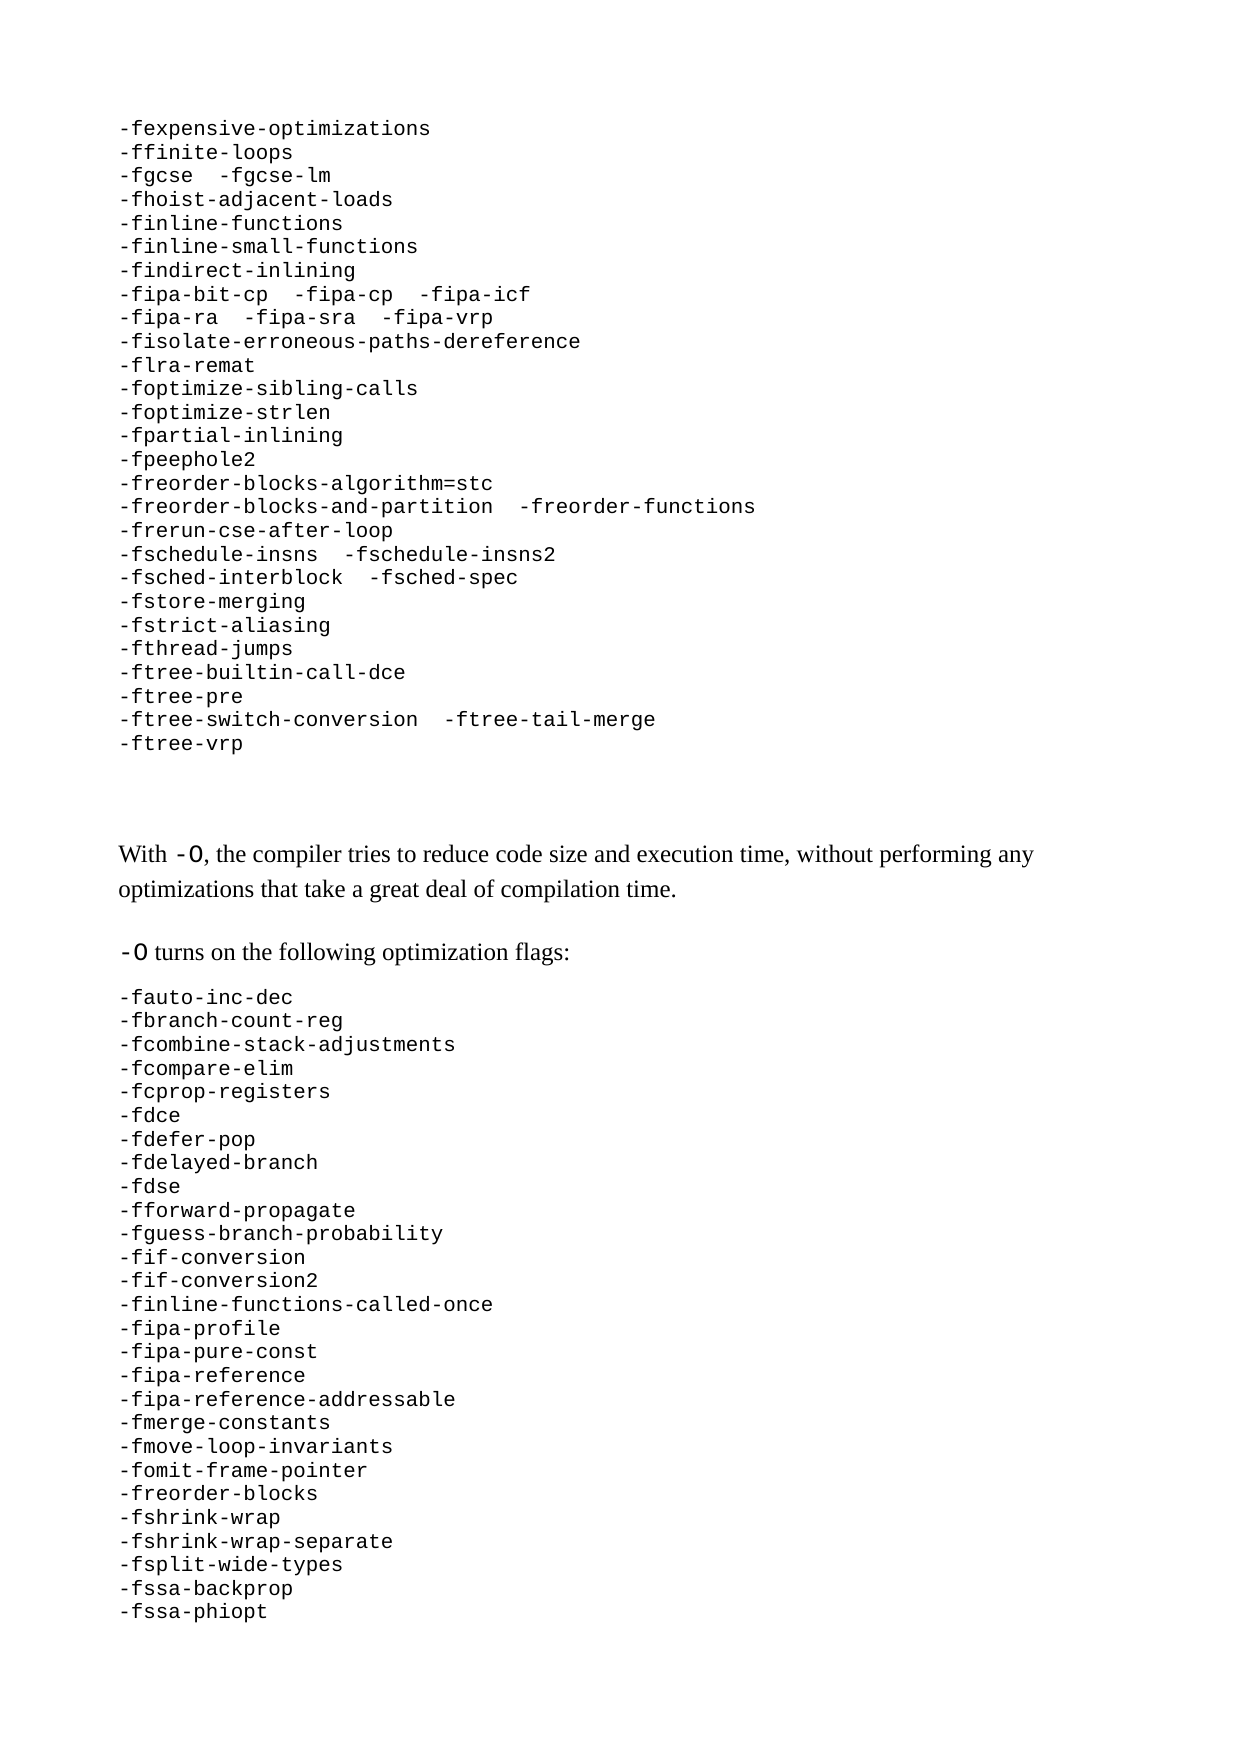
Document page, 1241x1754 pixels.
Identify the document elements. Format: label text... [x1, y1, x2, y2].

text -fpartial-inlining [118, 426, 1122, 449]
text -fdse [118, 1176, 1122, 1199]
text -fstore-merging [118, 591, 1122, 615]
text -fguess-branch-probability [118, 1223, 1122, 1247]
text -freorder-blocks-algorithm=stc [118, 473, 1122, 496]
text -ftree-builtin-call-dce [118, 662, 1122, 686]
text -fshrink-wrap [118, 1507, 1122, 1531]
text -fthread-jumps [118, 638, 1122, 662]
text -fssa-backprop [118, 1578, 1122, 1602]
text -fbranch-count-reg [118, 1010, 1122, 1034]
text -fforward-propagate [118, 1199, 1122, 1223]
text -ffinite-loops [118, 142, 1122, 165]
text -fpeephole2 [118, 449, 1122, 473]
text -findirect-inlining [118, 260, 1122, 284]
text -fhoist-adjacent-loads [118, 189, 1122, 213]
text -fif-conversion [118, 1247, 1122, 1271]
text -fipa-profile [118, 1318, 1122, 1341]
text -ftree-switch-conversion -ftree-tail-merge [118, 709, 1122, 733]
text -fisolate-erroneous-paths-dereference [118, 331, 1122, 354]
text -fexpensive-optimizations [118, 118, 1122, 142]
text -fipa-pure-const [118, 1341, 1122, 1365]
text -fdelayed-branch [118, 1152, 1122, 1176]
text -fcompare-elim [118, 1058, 1122, 1081]
text -fmerge-constants [118, 1412, 1122, 1436]
text -fif-conversion2 [118, 1271, 1122, 1294]
text -fauto-inc-dec [118, 987, 1122, 1010]
text -fipa-bit-cp -fipa-cp -fipa-icf [118, 284, 1122, 307]
text -fdce [118, 1105, 1122, 1129]
text With -O, the compiler tries to reduce code size and execution time, without performing any optimizations that take a great deal of compilation time. [118, 839, 1122, 903]
text -fgcse -fgcse-lm [118, 165, 1122, 189]
text -fipa-ra -fipa-sra -fipa-vrp [118, 307, 1122, 331]
text -fshrink-wrap-separate [118, 1531, 1122, 1554]
text -fipa-reference [118, 1365, 1122, 1389]
text -ftree-vrp [118, 733, 1122, 757]
text -O turns on the following optimization flags: [118, 937, 1122, 968]
text -fdefer-pop [118, 1129, 1122, 1152]
text -foptimize-sibling-calls [118, 378, 1122, 402]
text -fcprop-registers [118, 1081, 1122, 1105]
text -fstrict-aliasing [118, 615, 1122, 638]
text -fschedule-insns -fschedule-insns2 [118, 544, 1122, 567]
text -fomit-frame-pointer [118, 1460, 1122, 1483]
text -foptimize-strlen [118, 402, 1122, 426]
text -fsplit-wide-types [118, 1554, 1122, 1578]
text -flra-remat [118, 354, 1122, 378]
text -finline-small-functions [118, 236, 1122, 260]
text -fmove-loop-invariants [118, 1436, 1122, 1460]
text -finline-functions-called-once [118, 1294, 1122, 1318]
text -fsched-interblock -fsched-spec [118, 567, 1122, 591]
text -fssa-phiopt [118, 1602, 1122, 1625]
text -frerun-cse-after-loop [118, 520, 1122, 544]
text -freorder-blocks-and-partition -freorder-functions [118, 496, 1122, 520]
text -fcombine-stack-adjustments [118, 1034, 1122, 1058]
text -freorder-blocks [118, 1483, 1122, 1507]
text -fipa-reference-addressable [118, 1389, 1122, 1412]
text -ftree-pre [118, 686, 1122, 709]
text -finline-functions [118, 213, 1122, 236]
